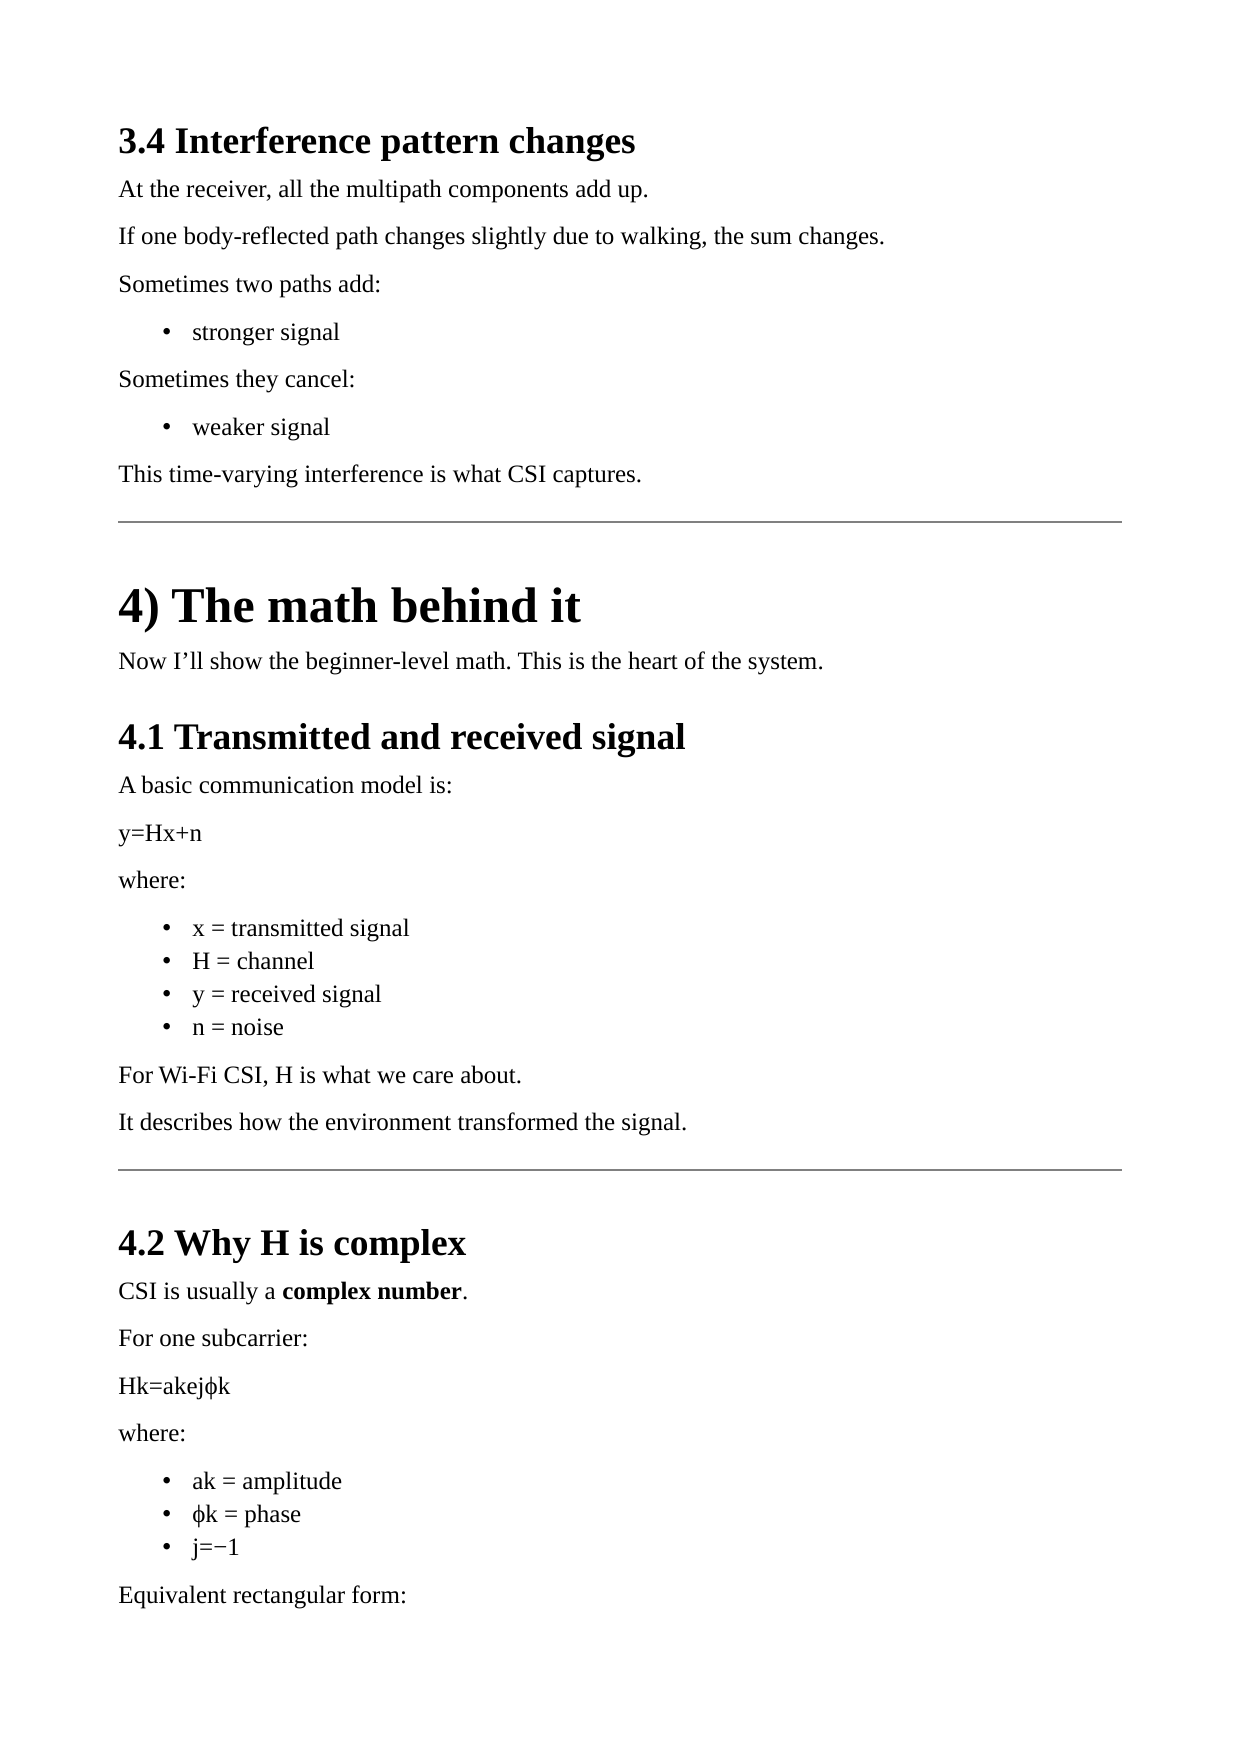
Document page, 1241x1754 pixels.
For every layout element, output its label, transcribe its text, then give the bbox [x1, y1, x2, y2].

subtitle 4) The math behind it [118, 576, 1122, 634]
text where: [118, 1418, 1122, 1447]
list ak​ = amplitude [162, 1466, 1122, 1495]
subtitle 3.4 Interference pattern changes [118, 118, 1122, 161]
subtitle 4.1 Transmitted and received signal [118, 715, 1122, 758]
subtitle 4.2 Why H is complex [118, 1220, 1122, 1263]
text At the receiver, all the multipath components add up. [118, 174, 1122, 202]
list H = channel [162, 946, 1122, 975]
text For one subcarrier: [118, 1323, 1122, 1352]
list ϕk​ = phase [162, 1499, 1122, 1528]
list weaker signal [162, 412, 1122, 441]
text A basic communication model is: [118, 770, 1122, 799]
text where: [118, 866, 1122, 894]
list j=−1​ [162, 1532, 1122, 1561]
text It describes how the environment transformed the signal. [118, 1107, 1122, 1136]
text Now I’ll show the beginner-level math. This is the heart of the system. [118, 646, 1122, 675]
list stronger signal [162, 317, 1122, 345]
text For Wi-Fi CSI, H is what we care about. [118, 1060, 1122, 1088]
text Equivalent rectangular form: [118, 1580, 1122, 1608]
text If one body-reflected path changes slightly due to walking, the sum changes. [118, 221, 1122, 250]
text y=Hx+n [118, 818, 1122, 847]
text Hk​=ak​ejϕk​ [118, 1371, 1122, 1400]
text Sometimes they cancel: [118, 364, 1122, 393]
list n = noise [162, 1012, 1122, 1041]
text This time-varying interference is what CSI captures. [118, 459, 1122, 488]
text CSI is usually a complex number. [118, 1276, 1122, 1304]
list y = received signal [162, 979, 1122, 1008]
text Sometimes two paths add: [118, 269, 1122, 298]
list x = transmitted signal [162, 913, 1122, 942]
